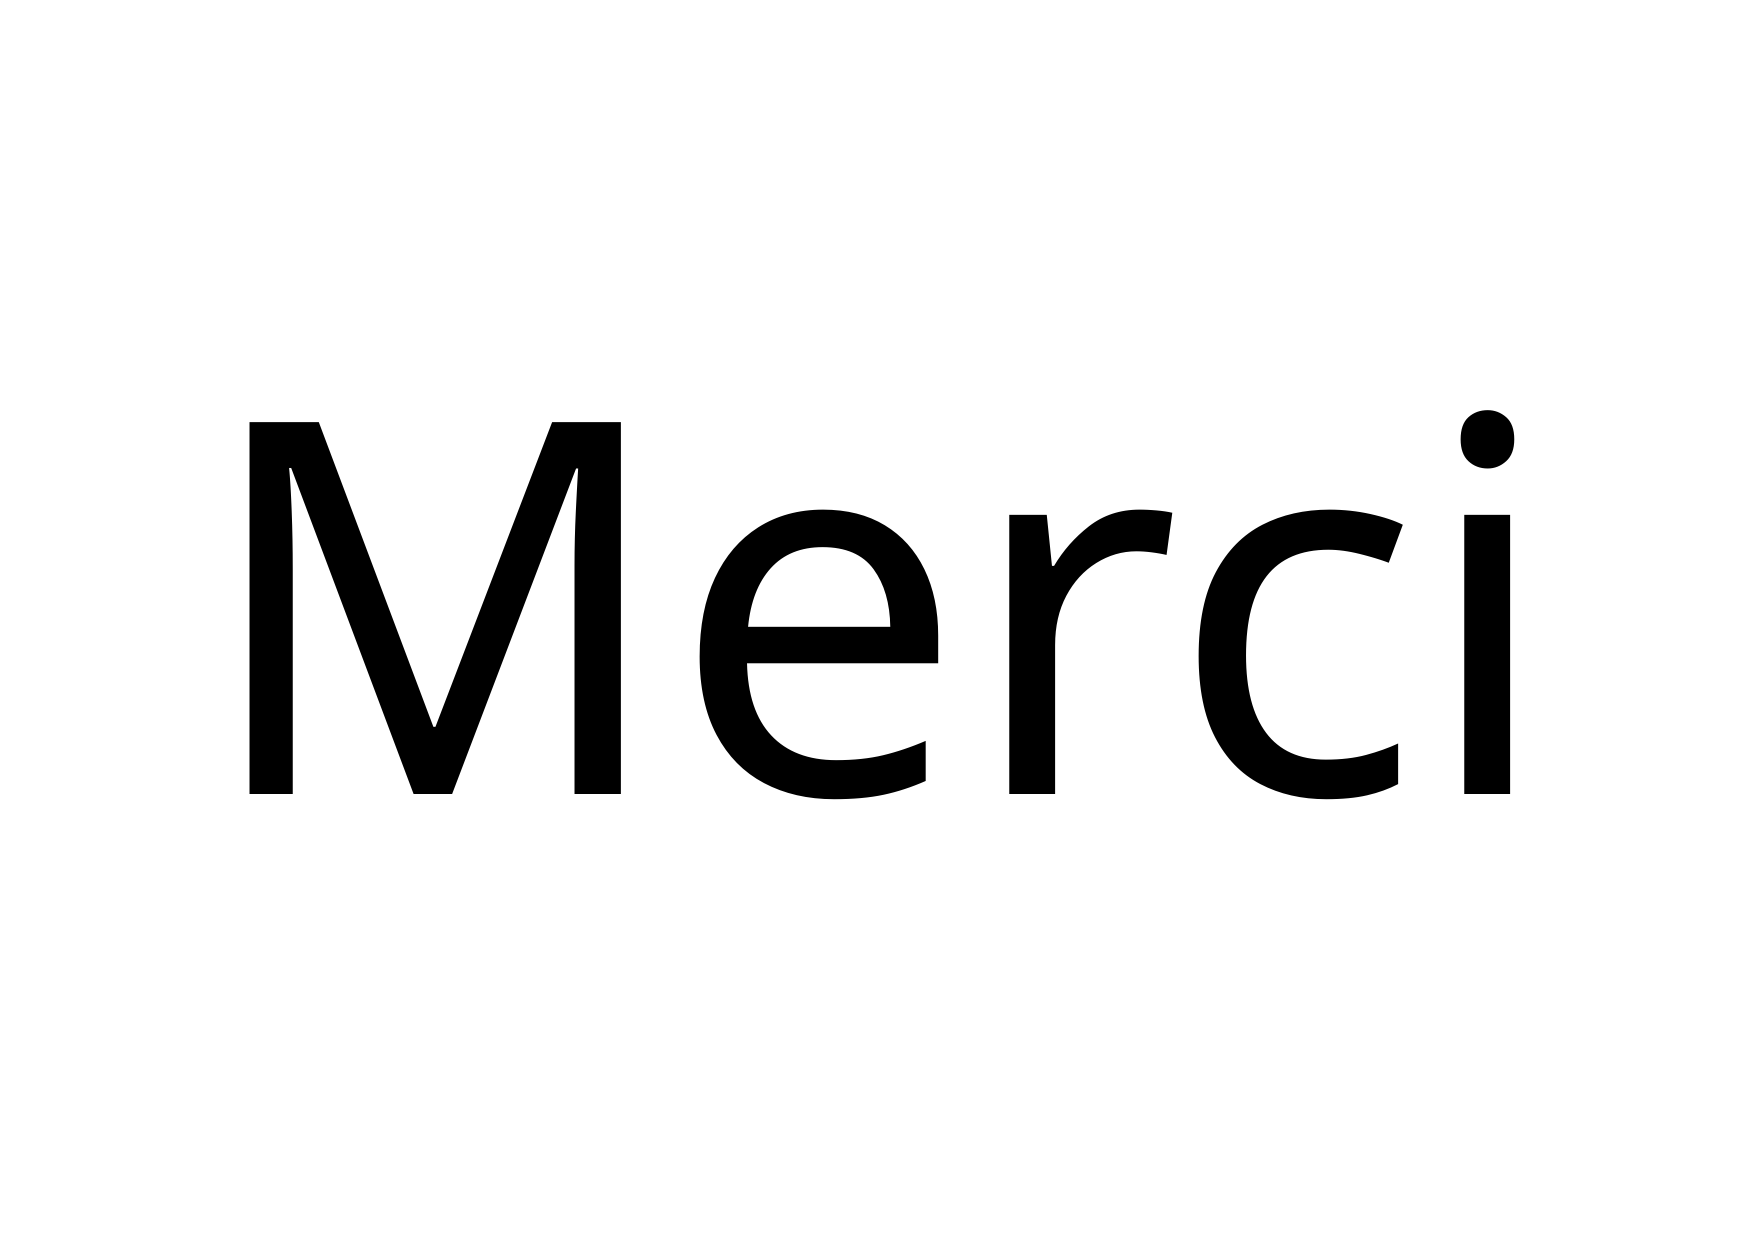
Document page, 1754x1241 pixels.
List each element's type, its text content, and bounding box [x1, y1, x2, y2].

text Merci [118, 238, 1636, 947]
